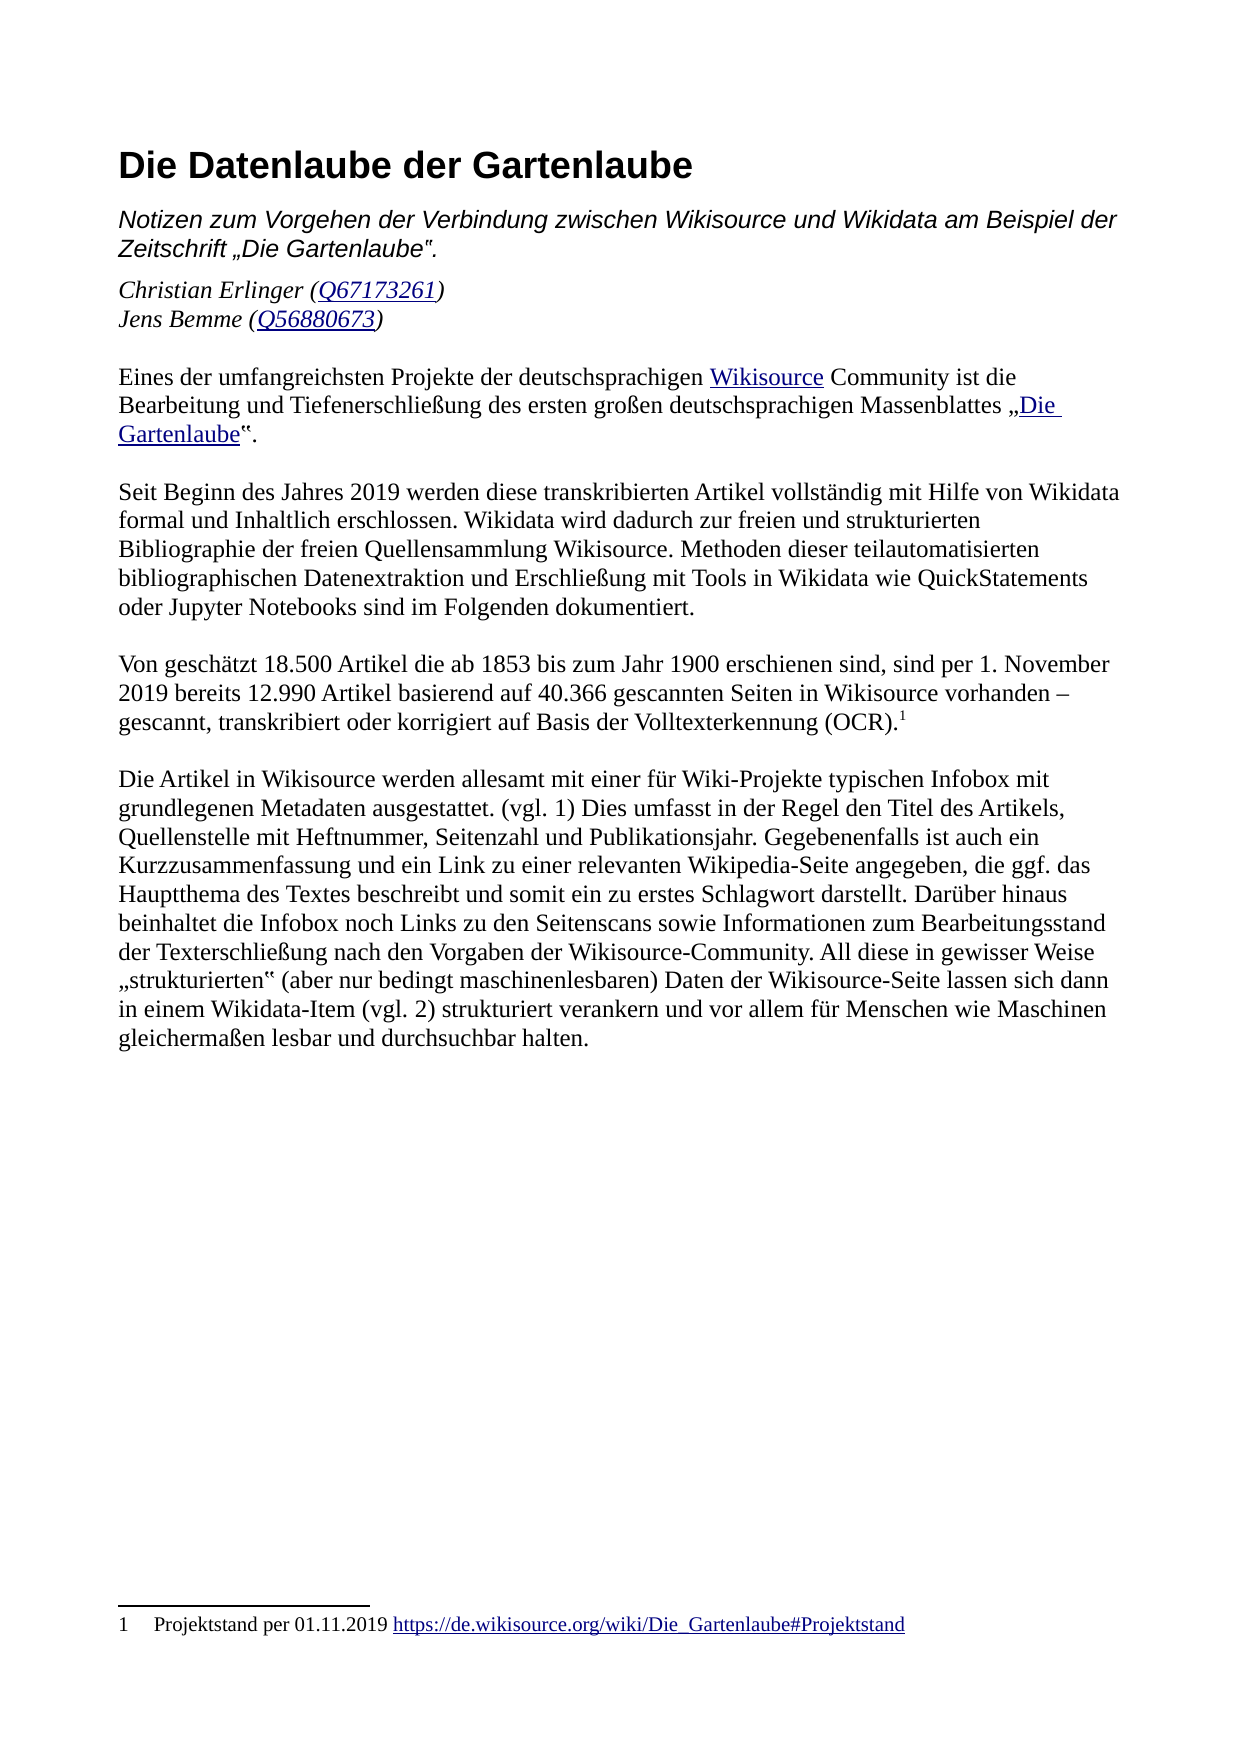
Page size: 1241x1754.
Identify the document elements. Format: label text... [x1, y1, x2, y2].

text Jens Bemme (Q56880673) [118, 304, 1122, 333]
text Projektstand per 01.11.2019 https://de.wikisource.org/wiki/Die_Gartenlaube#Projektstand [118, 1612, 1122, 1636]
text Eines der umfangreichsten Projekte der deutschsprachigen Wikisource Community ist die Bearbeitung und Tiefenerschließung des ersten großen deutschsprachigen Massenblattes „Die Gartenlaube‟. [118, 362, 1122, 448]
text Die Artikel in Wikisource werden allesamt mit einer für Wiki-Projekte typischen Infobox mit grundlegenen Metadaten ausgestattet. (vgl. Abbildung 1) Dies umfasst in der Regel den Titel des Artikels, Quellenstelle mit Heftnummer, Seitenzahl und Publikationsjahr. Gegebenenfalls ist auch ein Kurzzusammenfassung und ein Link zu einer relevanten Wikipedia-Seite angegeben, die ggf. das Hauptthema des Textes beschreibt und somit ein zu erstes Schlagwort darstellt. Darüber hinaus beinhaltet die Infobox noch Links zu den Seitenscans sowie Informationen zum Bearbeitungsstand der Texterschließung nach den Vorgaben der Wikisource-Community. All diese in gewisser Weise „strukturierten‟ (aber nur bedingt maschinenlesbaren) Daten der Wikisource-Seite lassen sich dann in einem Wikidata-Item (vgl. Abbildung 2) strukturiert verankern und vor allem für Menschen wie Maschinen gleichermaßen lesbar und durchsuchbar halten. [118, 764, 1122, 1052]
text Seit Beginn des Jahres 2019 werden diese transkribierten Artikel vollständig mit Hilfe von Wikidata formal und Inhaltlich erschlossen. Wikidata wird dadurch zur freien und strukturierten Bibliographie der freien Quellensammlung Wikisource. Methoden dieser teilautomatisierten bibliographischen Datenextraktion und Erschließung mit Tools in Wikidata wie QuickStatements oder Jupyter Notebooks sind im Folgenden dokumentiert. [118, 477, 1122, 621]
text Christian Erlinger (Q67173261) [118, 276, 1122, 304]
text Von geschätzt 18.500 Artikel die ab 1853 bis zum Jahr 1900 erschienen sind, sind per 1. November 2019 bereits 12.990 Artikel basierend auf 40.366 gescannten Seiten in Wikisource vorhanden – gescannt, transkribiert oder korrigiert auf Basis der Volltexterkennung (OCR). [118, 649, 1122, 736]
subtitle Notizen zum Vorgehen der Verbindung zwischen Wikisource und Wikidata am Beispiel der Zeitschrift „Die Gartenlaube‟. [118, 206, 1122, 263]
subtitle Die Datenlaube der Gartenlaube [118, 143, 1122, 187]
